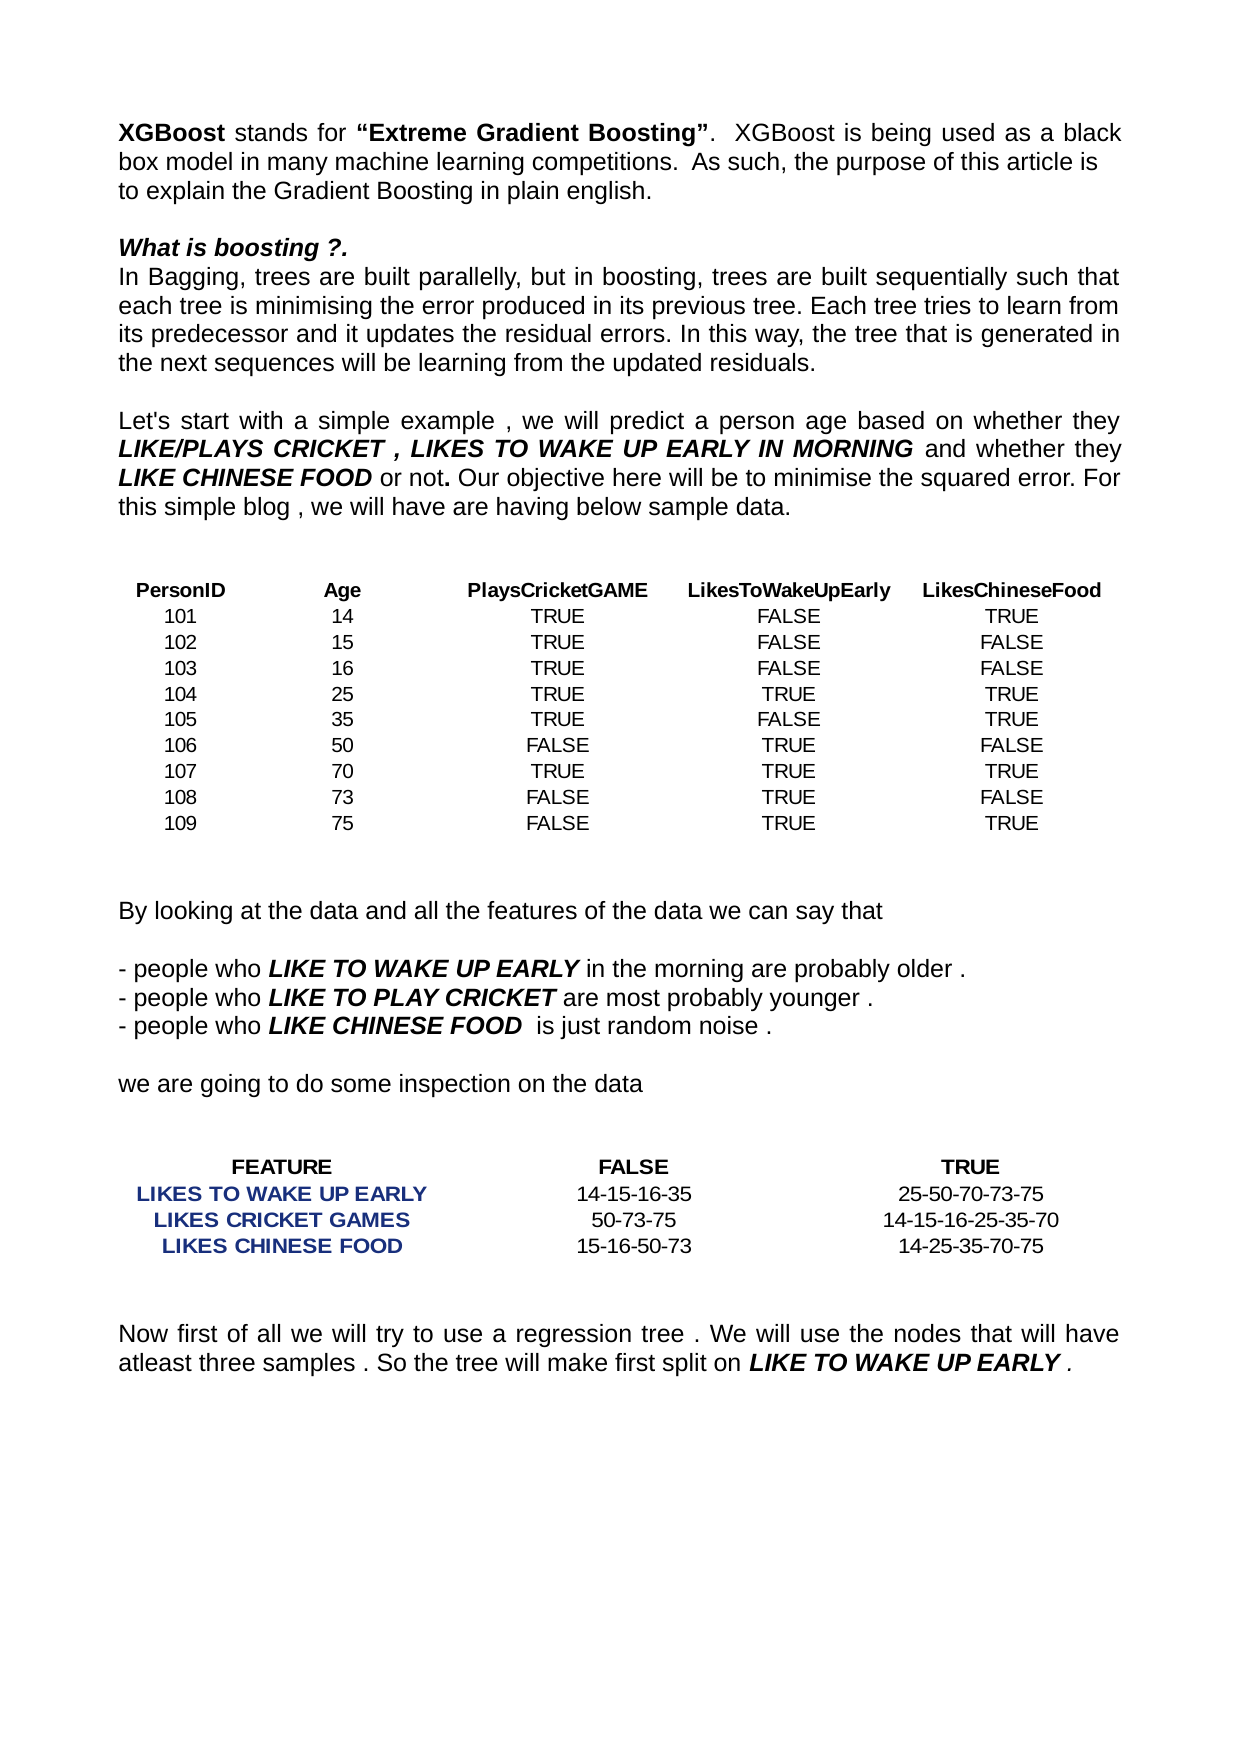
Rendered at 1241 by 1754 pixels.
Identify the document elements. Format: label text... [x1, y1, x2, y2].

text What is boosting ?. [118, 233, 1122, 262]
text By looking at the data and all the features of the data we can say that [118, 896, 1122, 925]
text - people who LIKE TO WAKE UP EARLY in the morning are probably older . [118, 954, 1122, 983]
text - people who LIKE CHINESE FOOD is just random noise . [118, 1011, 1122, 1040]
text to explain the Gradient Boosting in plain english. [118, 176, 1122, 204]
text XGBoost stands for “Extreme Gradient Boosting”. XGBoost is being used as a black box model in many machine learning competitions. As such, the purpose of this article is [118, 118, 1122, 176]
text Let's start with a simple example , we will predict a person age based on whether they LIKE/PLAYS CRICKET , LIKES TO WAKE UP EARLY IN MORNING and whether they LIKE CHINESE FOOD or not. Our objective here will be to minimise the squared error. For this simple blog , we will have are having below sample data. [118, 406, 1122, 521]
text - people who LIKE TO PLAY CRICKET are most probably younger . [118, 983, 1122, 1011]
text we are going to do some inspection on the data [118, 1069, 1122, 1098]
text Now first of all we will try to use a regression tree . We will use the nodes that will have atleast three samples . So the tree will make first split on LIKE TO WAKE UP EARLY . [118, 1319, 1122, 1377]
text In Bagging, trees are built parallelly, but in boosting, trees are built sequentially such that each tree is minimising the error produced in its previous tree. Each tree tries to learn from its predecessor and it updates the residual errors. In this way, the tree that is generated in the next sequences will be learning from the updated residuals. [118, 262, 1122, 377]
